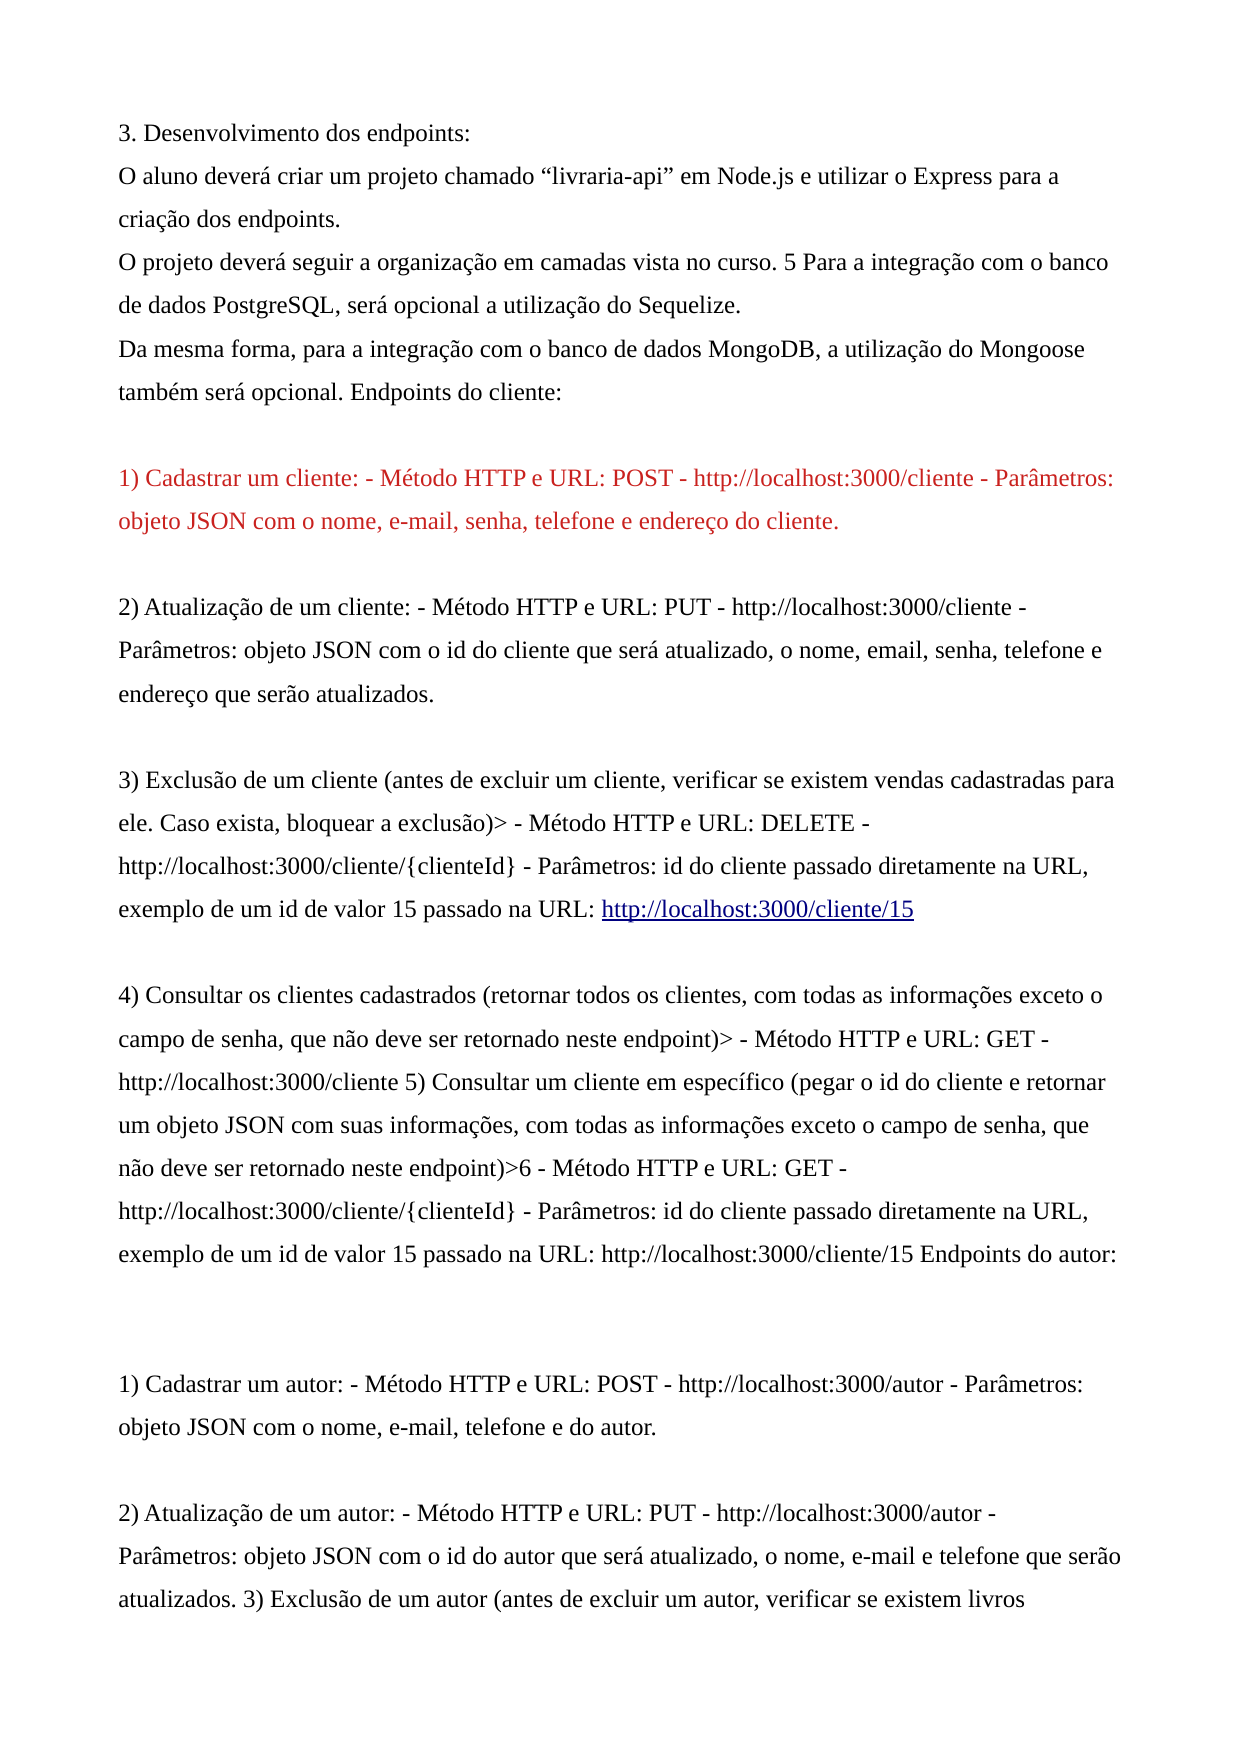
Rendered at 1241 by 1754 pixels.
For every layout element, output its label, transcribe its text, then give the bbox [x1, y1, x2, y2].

text 3) Exclusão de um cliente (antes de excluir um cliente, verificar se existem vendas cadastradas para ele. Caso exista, bloquear a exclusão)> - Método HTTP e URL: DELETE - http://localhost:3000/cliente/{clienteId} - Parâmetros: id do cliente passado diretamente na URL, exemplo de um id de valor 15 passado na URL: http://localhost:3000/cliente/15 [118, 765, 1122, 923]
text 4) Consultar os clientes cadastrados (retornar todos os clientes, com todas as informações exceto o campo de senha, que não deve ser retornado neste endpoint)> - Método HTTP e URL: GET - http://localhost:3000/cliente 5) Consultar um cliente em específico (pegar o id do cliente e retornar um objeto JSON com suas informações, com todas as informações exceto o campo de senha, que não deve ser retornado neste endpoint)>6 - Método HTTP e URL: GET - http://localhost:3000/cliente/{clienteId} - Parâmetros: id do cliente passado diretamente na URL, exemplo de um id de valor 15 passado na URL: http://localhost:3000/cliente/15 Endpoints do autor: [118, 981, 1122, 1268]
text 1) Cadastrar um cliente: - Método HTTP e URL: POST - http://localhost:3000/cliente - Parâmetros: objeto JSON com o nome, e-mail, senha, telefone e endereço do cliente. [118, 463, 1122, 535]
text 1) Cadastrar um autor: - Método HTTP e URL: POST - http://localhost:3000/autor - Parâmetros: objeto JSON com o nome, e-mail, telefone e do autor. [118, 1369, 1122, 1441]
text 2) Atualização de um cliente: - Método HTTP e URL: PUT - http://localhost:3000/cliente - Parâmetros: objeto JSON com o id do cliente que será atualizado, o nome, email, senha, telefone e endereço que serão atualizados. [118, 592, 1122, 707]
text Da mesma forma, para a integração com o banco de dados MongoDB, a utilização do Mongoose também será opcional. Endpoints do cliente: [118, 334, 1122, 406]
text O projeto deverá seguir a organização em camadas vista no curso. 5 Para a integração com o banco de dados PostgreSQL, será opcional a utilização do Sequelize. [118, 247, 1122, 319]
text 2) Atualização de um autor: - Método HTTP e URL: PUT - http://localhost:3000/autor - Parâmetros: objeto JSON com o id do autor que será atualizado, o nome, e-mail e telefone que serão atualizados. 3) Exclusão de um autor (antes de excluir um autor, verificar se existem livros [118, 1498, 1122, 1613]
text 3. Desenvolvimento dos endpoints: [118, 118, 1122, 147]
text O aluno deverá criar um projeto chamado “livraria-api” em Node.js e utilizar o Express para a criação dos endpoints. [118, 161, 1122, 233]
